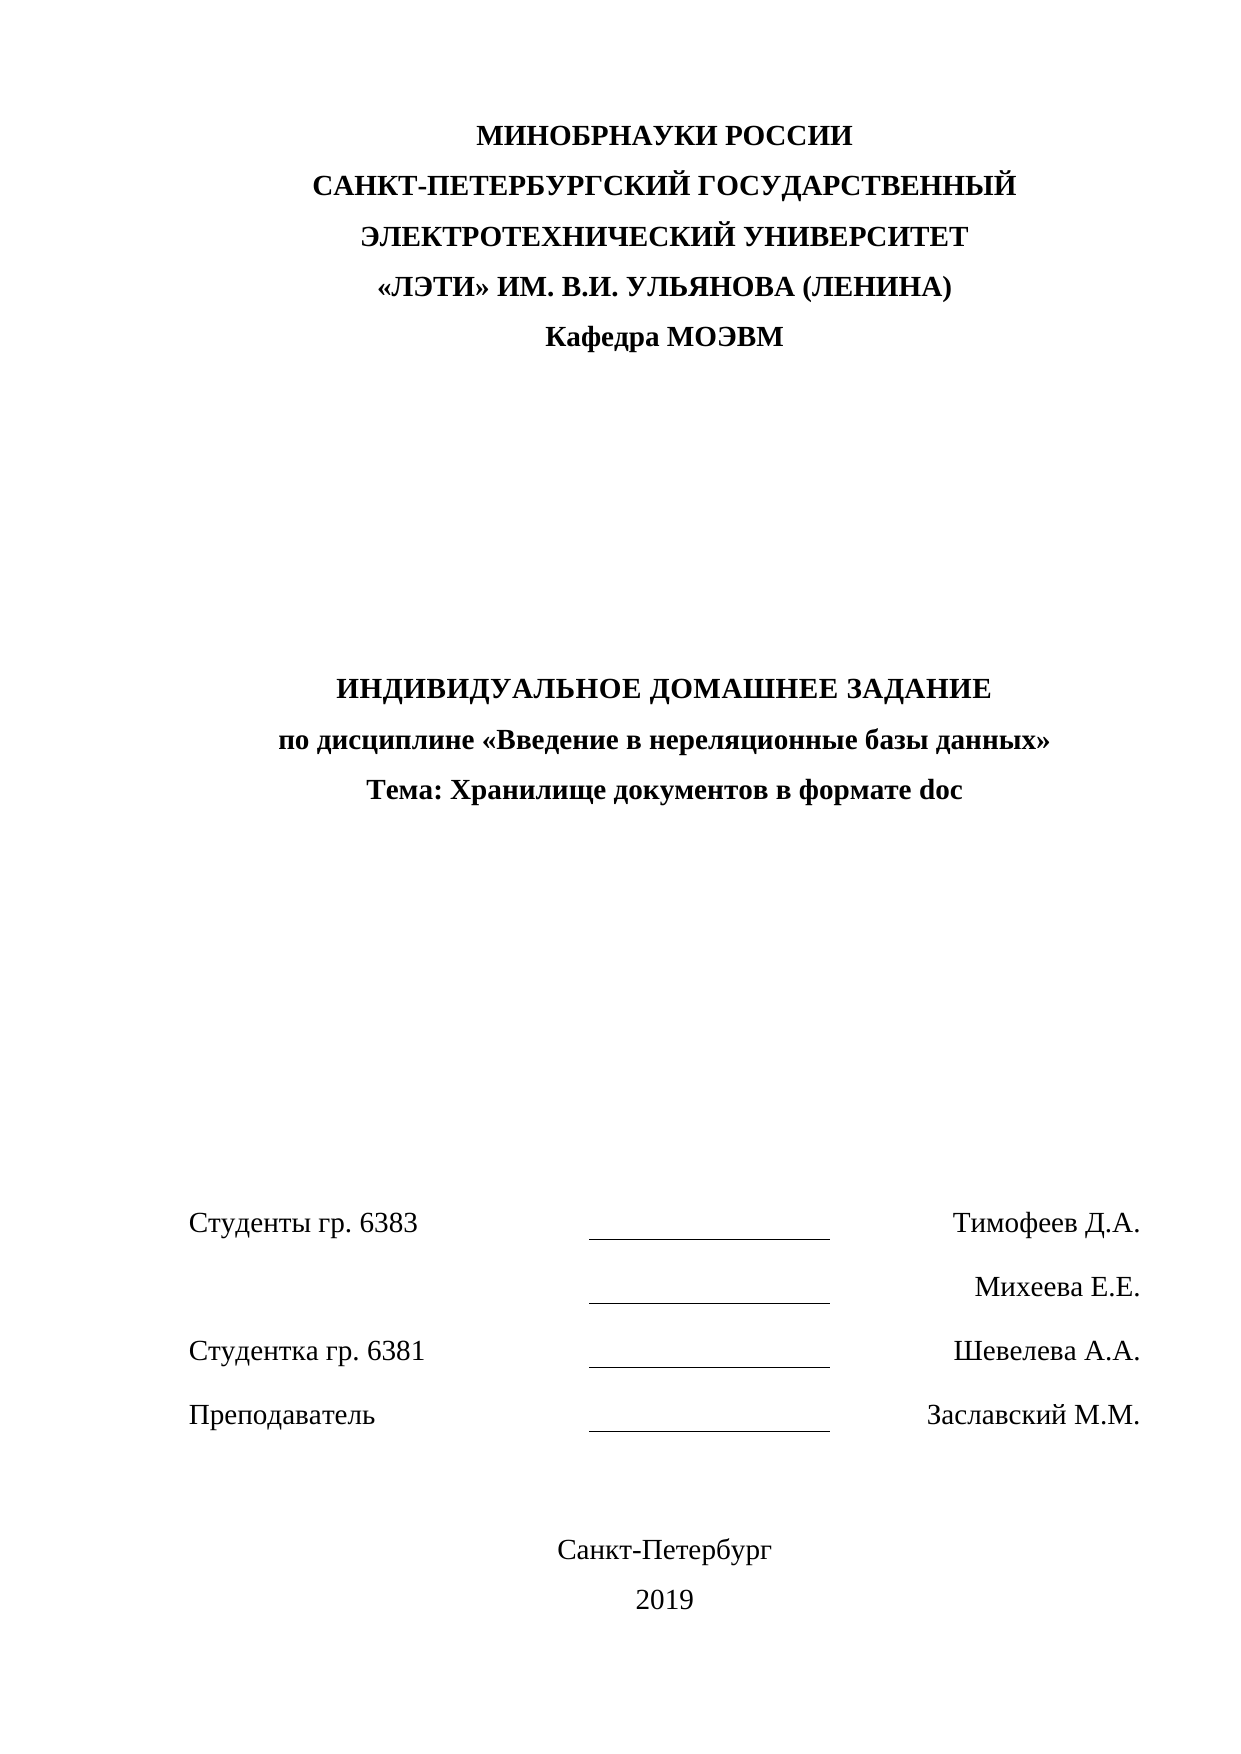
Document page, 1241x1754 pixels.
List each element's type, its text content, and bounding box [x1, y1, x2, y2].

text Санкт-Петербургский государственный [177, 168, 1152, 202]
text Индивидуальное Домашнее Задание [177, 672, 1152, 705]
table_header Студенты гр. 6383 [177, 1175, 589, 1239]
table_cell [589, 1304, 830, 1367]
text МИНОБРНАУКИ РОССИИ [177, 118, 1152, 152]
table_cell Преподаватель [177, 1367, 589, 1431]
table_cell [589, 1240, 830, 1303]
table_header [589, 1175, 830, 1239]
table_cell [177, 1239, 589, 1303]
table_cell Студентка гр. 6381 [177, 1303, 589, 1367]
text 2019 [177, 1582, 1152, 1616]
text Кафедра МОЭВМ [177, 319, 1152, 353]
text «ЛЭТИ» им. В.И. Ульянова (Ленина) [177, 269, 1152, 303]
text Тема: Хранилище документов в формате doc [177, 772, 1152, 806]
table_cell Шевелева А.А. [830, 1303, 1152, 1367]
text электротехнический университет [177, 219, 1152, 252]
table_cell Заславский М.М. [830, 1367, 1152, 1431]
text по дисциплине «Введение в нереляционные базы данных» [177, 722, 1152, 755]
table_header Тимофеев Д.А. [830, 1175, 1152, 1239]
text Санкт-Петербург [177, 1532, 1152, 1566]
table_cell Михеева Е.Е. [830, 1239, 1152, 1303]
table_cell [589, 1368, 830, 1431]
